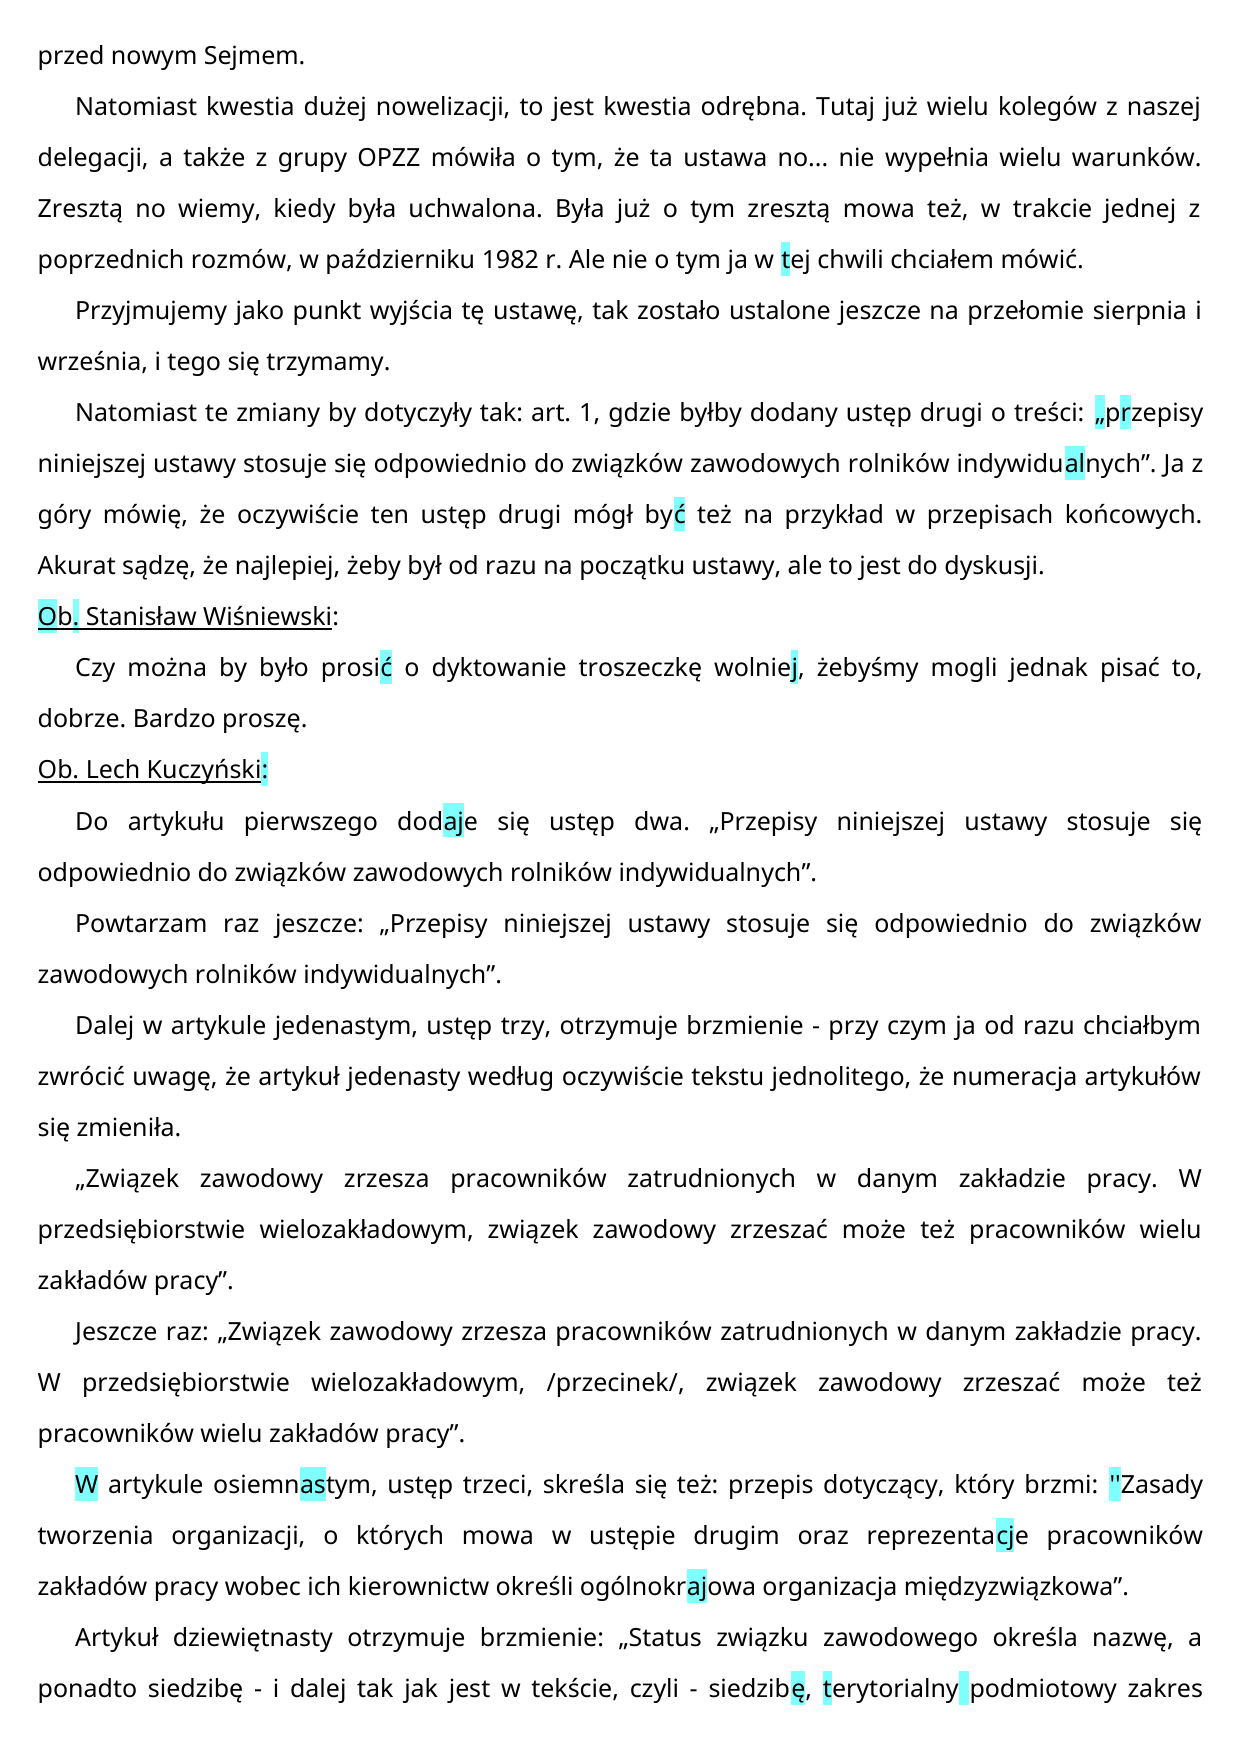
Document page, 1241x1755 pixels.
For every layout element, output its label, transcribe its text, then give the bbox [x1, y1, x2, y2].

text Dalej w artykule jedenastym, ustęp trzy, otrzymuje brzmienie - przy czym ja od razu chciałbym zwrócić uwagę, że artykuł jedenasty według oczywiście tekstu jednolitego, że numeracja artykułów się zmieniła. [37, 1007, 1203, 1143]
text Przyjmujemy jako punkt wyjścia tę ustawę, tak zostało ustalone jeszcze na przełomie sierpnia i września, i tego się trzymamy. [37, 293, 1203, 378]
text przed nowym Sejmem. [37, 37, 1203, 72]
text Natomiast te zmiany by dotyczyły tak: art. 1, gdzie byłby dodany ustęp drugi o treści: „przepisy niniejszej ustawy stosuje się odpowiednio do związków zawodowych rolników indywidualnych”. Ja z góry mówię, że oczywiście ten ustęp drugi mógł być też na przykład w przepisach końcowych. Akurat sądzę, że najlepiej, żeby był od razu na początku ustawy, ale to jest do dyskusji. [37, 395, 1203, 582]
text Czy można by było prosić o dyktowanie troszeczkę wolniej, żebyśmy mogli jednak pisać to, dobrze. Bardzo proszę. [37, 650, 1203, 735]
text Ob. Lech Kuczyński: [37, 752, 1203, 786]
text Do artykułu pierwszego dodaje się ustęp dwa. „Przepisy niniejszej ustawy stosuje się odpowiednio do związków zawodowych rolników indywidualnych”. [37, 803, 1203, 888]
text „Związek zawodowy zrzesza pracowników zatrudnionych w danym zakładzie pracy. W przedsiębiorstwie wielozakładowym, związek zawodowy zrzeszać może też pracowników wielu zakładów pracy”. [37, 1160, 1203, 1297]
text Jeszcze raz: „Związek zawodowy zrzesza pracowników zatrudnionych w danym zakładzie pracy. W przedsiębiorstwie wielozakładowym, /przecinek/, związek zawodowy zrzeszać może też pracowników wielu zakładów pracy”. [37, 1313, 1203, 1450]
text Powtarzam raz jeszcze: „Przepisy niniejszej ustawy stosuje się odpowiednio do związków zawodowych rolników indywidualnych”. [37, 905, 1203, 990]
text Artykuł dziewiętnasty otrzymuje brzmienie: „Status związku zawodowego określa nazwę, a ponadto siedzibę - i dalej tak jak jest w tekście, czyli - siedzibę, terytorialny podmiotowy zakres [37, 1620, 1203, 1705]
text Ob. Stanisław Wiśniewski: [37, 599, 1203, 633]
text W artykule osiemnastym, ustęp trzeci, skreśla się też: przepis dotyczący, który brzmi: ''Zasady tworzenia organizacji, o których mowa w ustępie drugim oraz reprezentacje pracowników zakładów pracy wobec ich kierownictw określi ogólnokrajowa organizacja międzyzwiązkowa”. [37, 1467, 1203, 1603]
text Natomiast kwestia dużej nowelizacji, to jest kwestia odrębna. Tutaj już wielu kolegów z naszej delegacji, a także z grupy OPZZ mówiła o tym, że ta ustawa no... nie wypełnia wielu warunków. Zresztą no wiemy, kiedy była uchwalona. Była już o tym zresztą mowa też, w trakcie jednej z poprzednich rozmów, w październiku 1982 r. Ale nie o tym ja w tej chwili chciałem mówić. [37, 88, 1203, 276]
